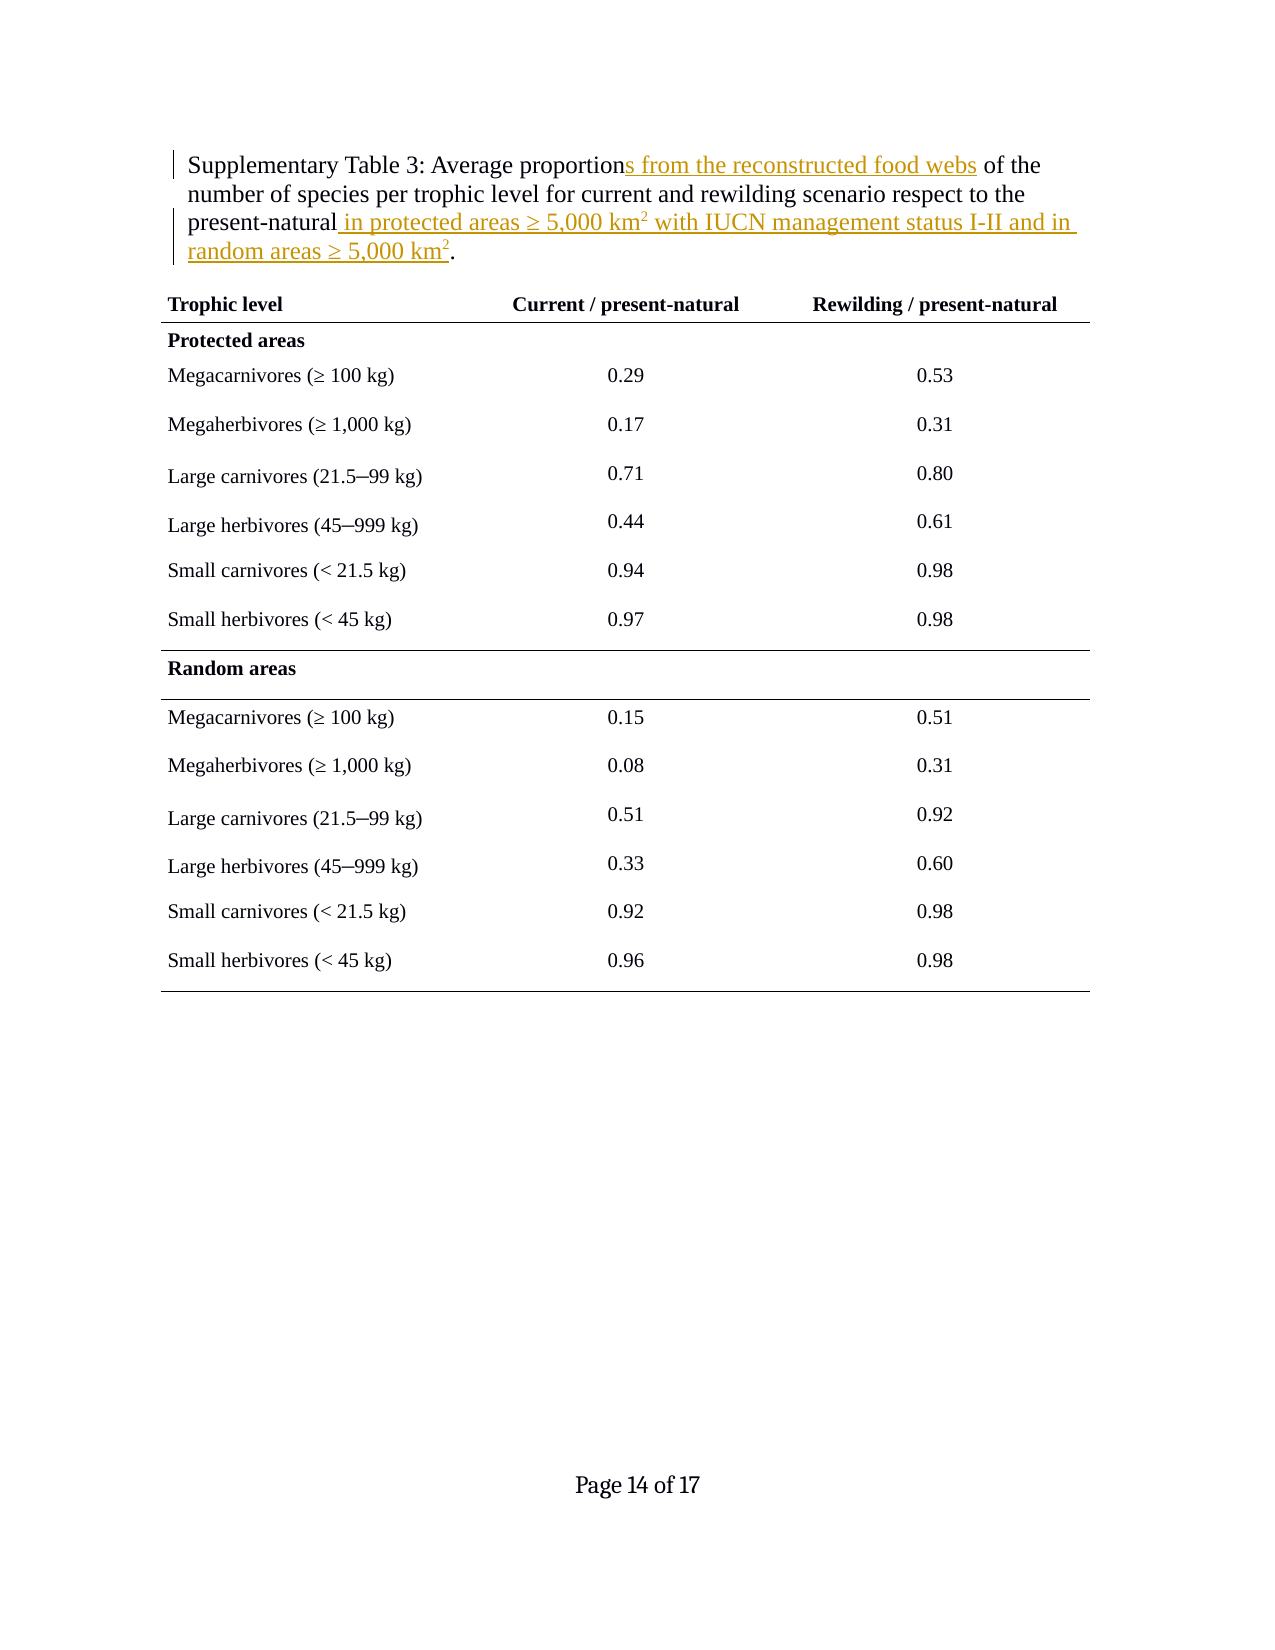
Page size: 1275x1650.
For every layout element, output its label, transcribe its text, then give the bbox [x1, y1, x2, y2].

table_cell 0.15 [471, 700, 780, 747]
table_cell Protected areas [161, 323, 1090, 357]
table_cell Large herbivores (45–999 kg) [161, 504, 471, 552]
table_cell 0.31 [780, 406, 1090, 455]
table_cell 0.92 [780, 796, 1090, 845]
table_cell Random areas [161, 651, 1090, 699]
text Supplementary Table 3: Average proportions from the reconstructed food webs of the number of species per trophic level for current and rewilding scenario respect to the present-natural in protected areas ≥ 5,000 km2 with IUCN management status I-II and in random areas ≥ 5,000 km2. [187, 150, 1087, 265]
table_cell 0.44 [471, 504, 780, 552]
table_cell 0.98 [780, 943, 1090, 991]
table_cell 0.17 [471, 406, 780, 455]
table_cell Small carnivores (< 21.5 kg) [161, 894, 471, 942]
table_cell 0.31 [780, 748, 1090, 796]
table_header Rewilding / present-natural [780, 286, 1090, 321]
table_cell Small herbivores (< 45 kg) [161, 943, 471, 991]
table_cell 0.51 [780, 700, 1090, 747]
table_cell Megacarnivores (≥ 100 kg) [161, 700, 471, 747]
table_cell 0.92 [471, 894, 780, 942]
table_cell Small herbivores (< 45 kg) [161, 601, 471, 650]
table_cell 0.71 [471, 455, 780, 504]
table_cell 0.94 [471, 553, 780, 601]
table_cell Megaherbivores (≥ 1,000 kg) [161, 748, 471, 796]
table_header Current / present-natural [471, 286, 780, 321]
table_cell 0.96 [471, 943, 780, 991]
table_cell 0.60 [780, 845, 1090, 894]
table_cell 0.61 [780, 504, 1090, 552]
table_cell 0.98 [780, 601, 1090, 650]
table_cell Large carnivores (21.5–99 kg) [161, 796, 471, 845]
table_cell 0.33 [471, 845, 780, 894]
table_cell 0.98 [780, 553, 1090, 601]
table_cell Large herbivores (45–999 kg) [161, 845, 471, 894]
table_cell Megacarnivores (≥ 100 kg) [161, 358, 471, 406]
table_header Trophic level [161, 286, 471, 321]
table_cell Megaherbivores (≥ 1,000 kg) [161, 406, 471, 455]
table_cell 0.29 [471, 358, 780, 406]
table_cell 0.08 [471, 748, 780, 796]
table_cell 0.80 [780, 455, 1090, 504]
table_cell 0.97 [471, 601, 780, 650]
table_cell 0.51 [471, 796, 780, 845]
table_cell 0.98 [780, 894, 1090, 942]
table_cell Large carnivores (21.5–99 kg) [161, 455, 471, 504]
table_cell 0.53 [780, 358, 1090, 406]
table_cell Small carnivores (< 21.5 kg) [161, 553, 471, 601]
